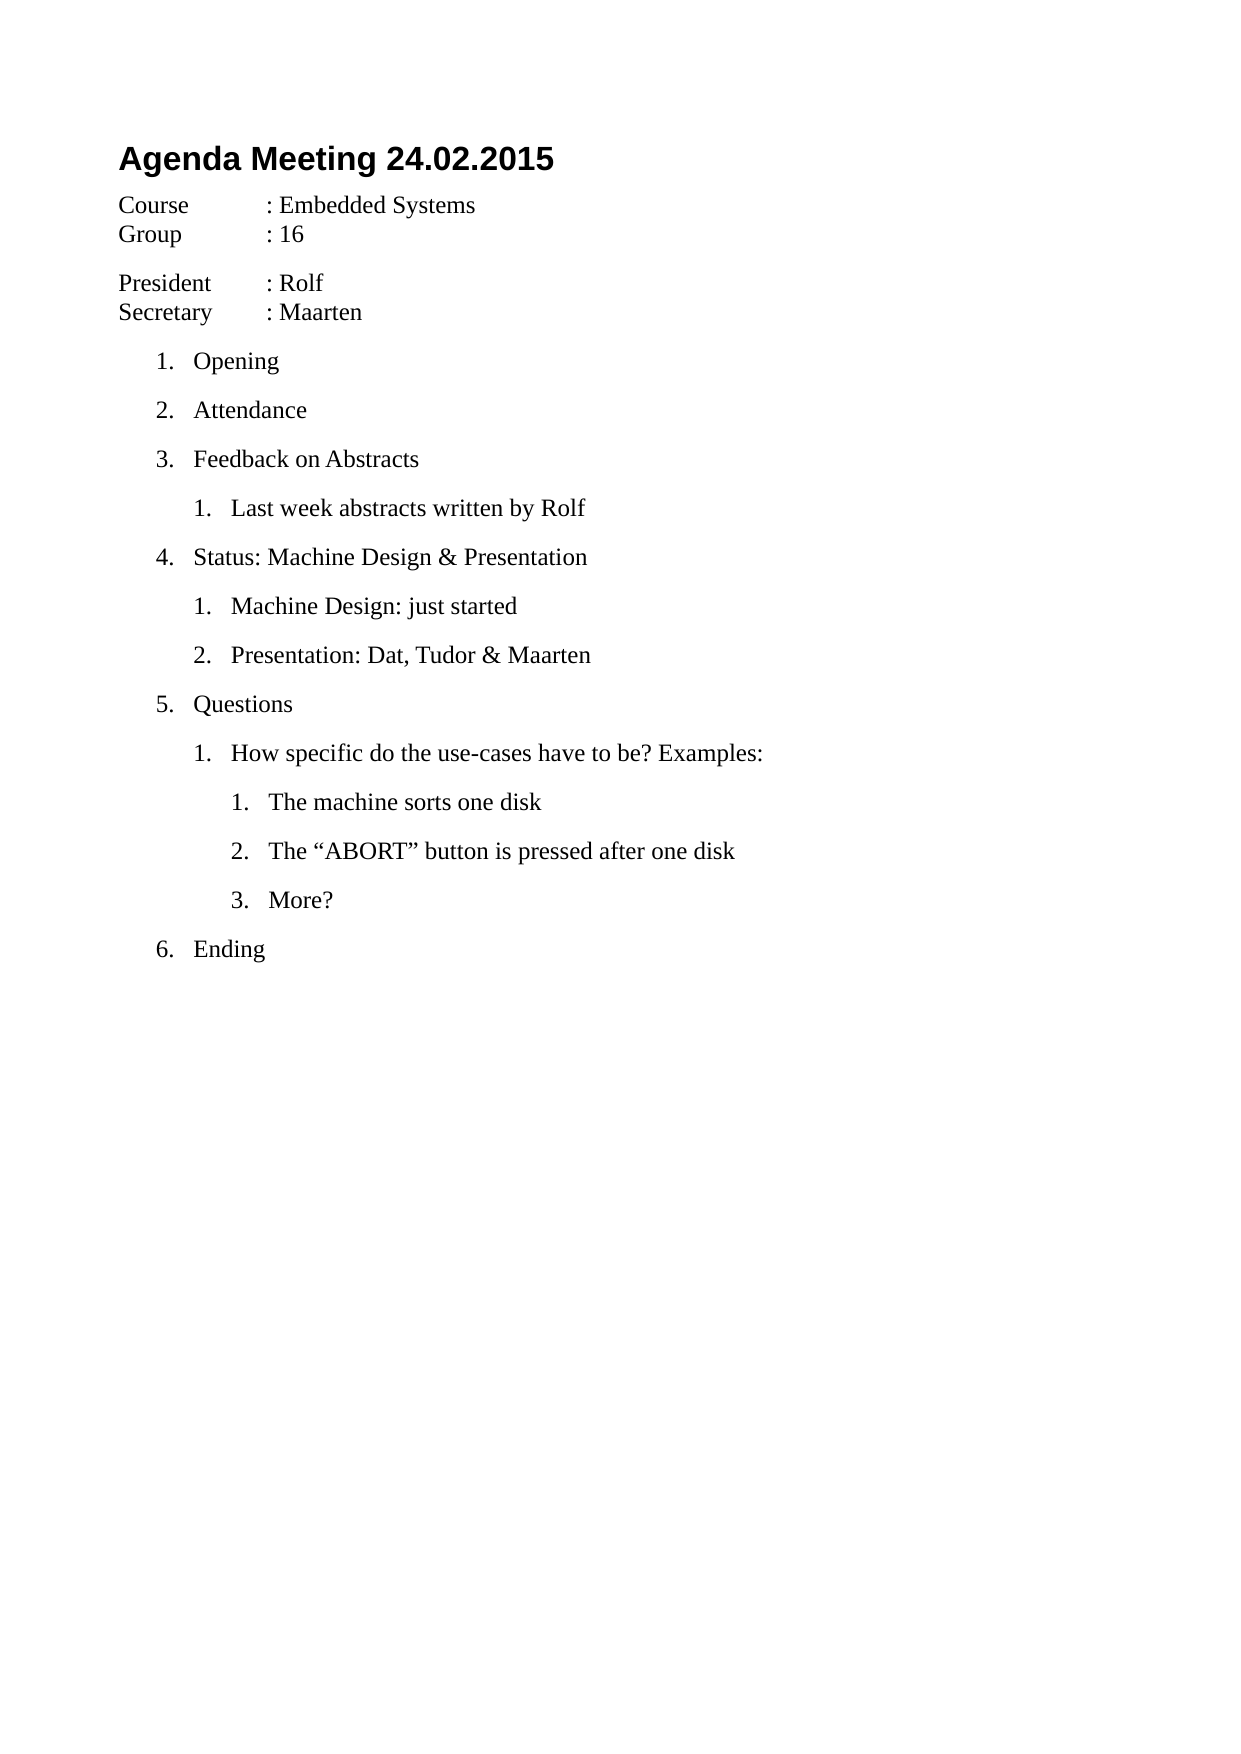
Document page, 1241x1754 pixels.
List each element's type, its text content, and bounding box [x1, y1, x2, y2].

list Machine Design: just started [193, 591, 1122, 620]
list Opening [156, 346, 1122, 374]
list Attendance [156, 395, 1122, 423]
text Group : 16 [118, 219, 1122, 248]
list How specific do the use-cases have to be? Examples: [193, 738, 1122, 767]
list Ending [156, 934, 1122, 963]
list More? [231, 885, 1122, 914]
list Status: Machine Design & Presentation [156, 542, 1122, 571]
text Secretary : Maarten [118, 297, 1122, 325]
list Feedback on Abstracts [156, 444, 1122, 473]
text President : Rolf [118, 268, 1122, 297]
list The “ABORT” button is pressed after one disk [231, 836, 1122, 865]
list Questions [156, 689, 1122, 718]
list Last week abstracts written by Rolf [193, 493, 1122, 522]
list Presentation: Dat, Tudor & Maarten [193, 640, 1122, 669]
list The machine sorts one disk [231, 787, 1122, 816]
text Course : Embedded Systems [118, 190, 1122, 219]
subtitle Agenda Meeting 24.02.2015 [118, 139, 1122, 178]
